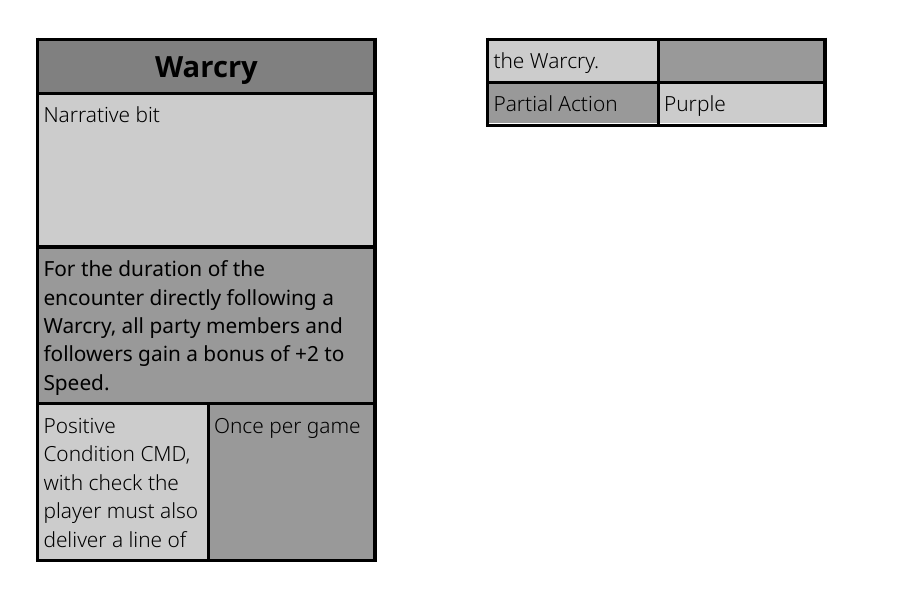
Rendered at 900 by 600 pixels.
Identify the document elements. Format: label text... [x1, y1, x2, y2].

table_cell the Warcry. [489, 41, 657, 81]
table_cell Once per game [210, 405, 373, 559]
table_cell For the duration of the encounter directly following a Warcry, all party members and followers gain a bonus of +2 to Speed. [39, 249, 373, 402]
table_cell [660, 41, 823, 81]
table_cell Partial Action [489, 84, 657, 123]
table_cell Narrative bit [39, 95, 373, 245]
table_header Warcry [39, 41, 373, 92]
table_cell Positive Condition CMD, with check the player must also deliver a line of [39, 405, 207, 559]
table_cell Purple [660, 84, 823, 123]
